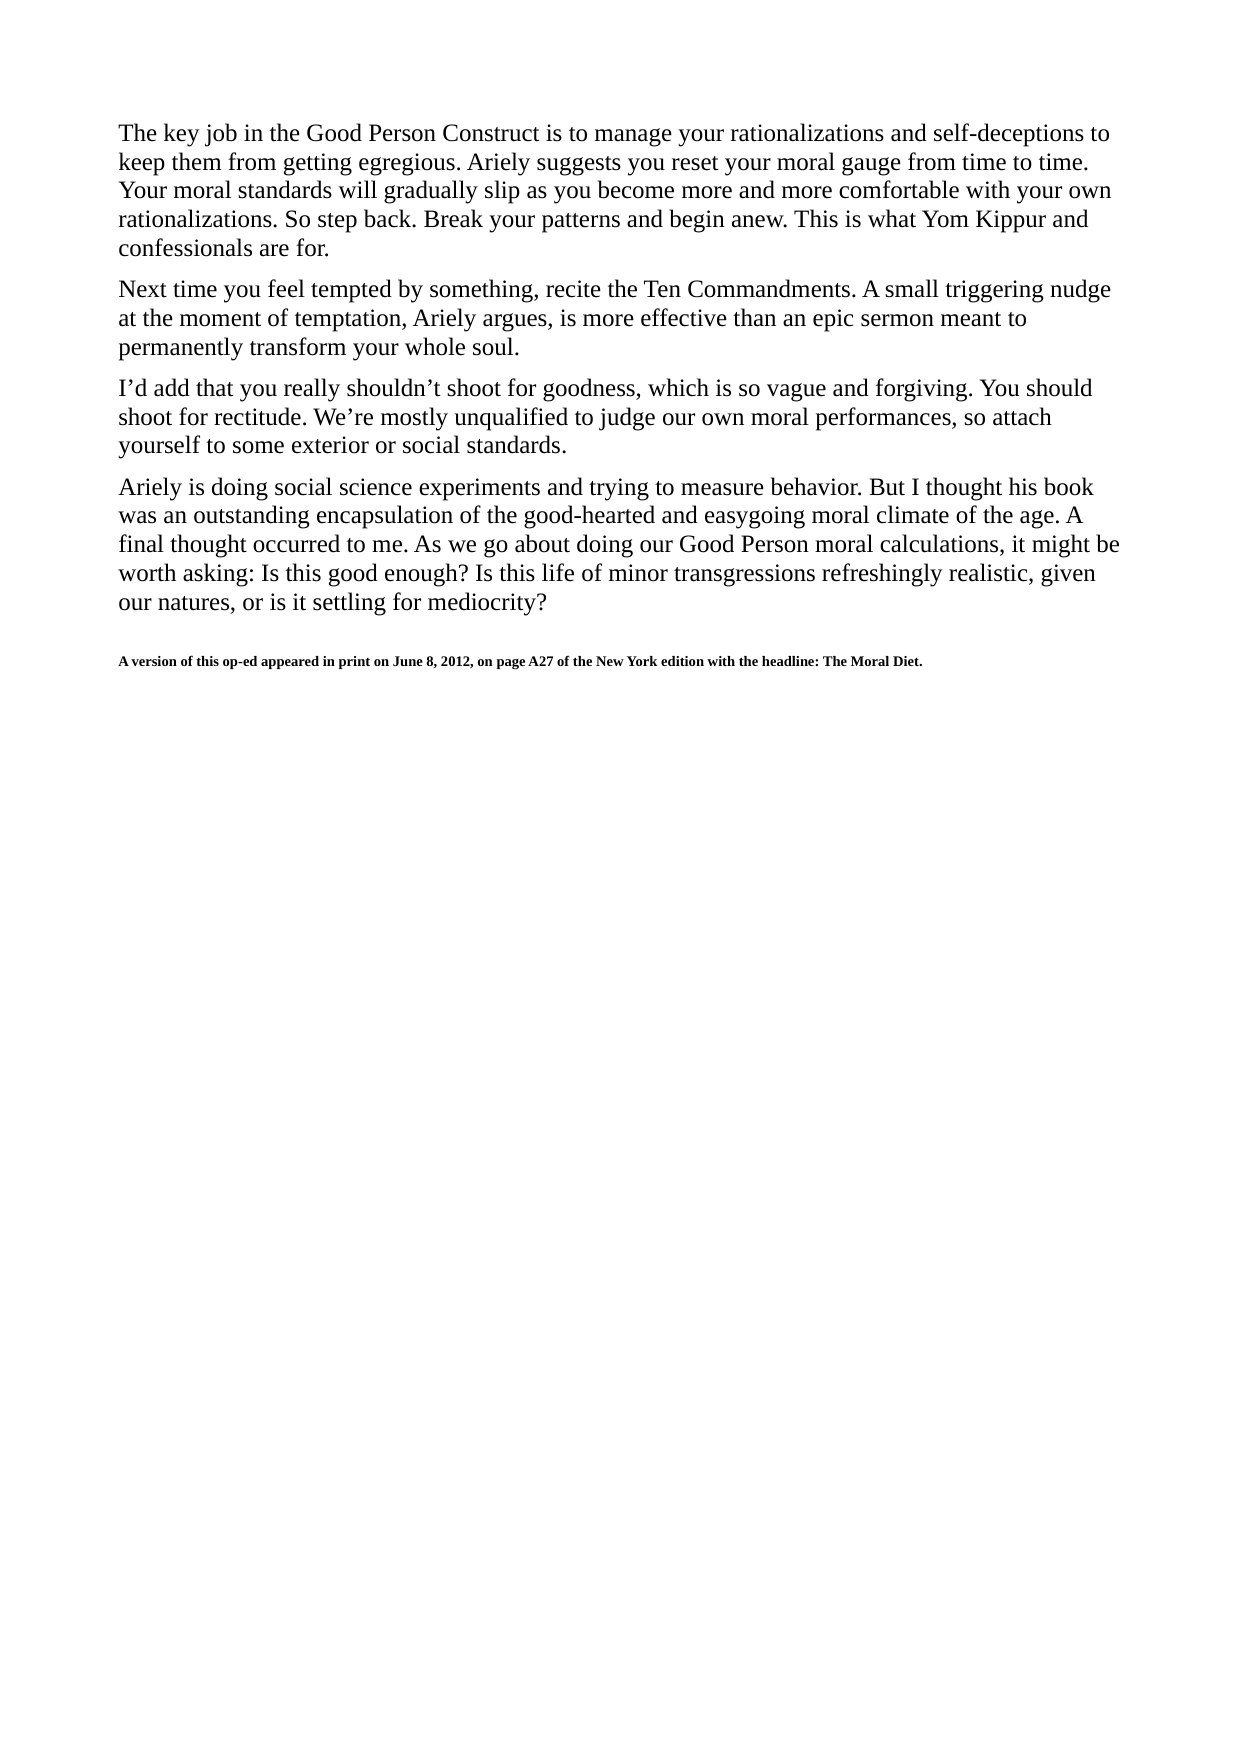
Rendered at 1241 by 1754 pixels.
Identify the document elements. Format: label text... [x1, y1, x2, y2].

subtitle A version of this op-ed appeared in print on June 8, 2012, on page A27 of the New York edition with the headline: The Moral Diet. [118, 653, 1122, 670]
text Next time you feel tempted by something, recite the Ten Commandments. A small triggering nudge at the moment of temptation, Ariely argues, is more effective than an epic sermon meant to permanently transform your whole soul. [118, 274, 1122, 361]
text The key job in the Good Person Construct is to manage your rationalizations and self-deceptions to keep them from getting egregious. Ariely suggests you reset your moral gauge from time to time. Your moral standards will gradually slip as you become more and more comfortable with your own rationalizations. So step back. Break your patterns and begin anew. This is what Yom Kippur and confessionals are for. [118, 118, 1122, 262]
text I’d add that you really shouldn’t shoot for goodness, which is so vague and forgiving. You should shoot for rectitude. We’re mostly unqualified to judge our own moral performances, so attach yourself to some exterior or social standards. [118, 373, 1122, 459]
text Ariely is doing social science experiments and trying to measure behavior. But I thought his book was an outstanding encapsulation of the good-hearted and easygoing moral climate of the age. A final thought occurred to me. As we go about doing our Good Person moral calculations, it might be worth asking: Is this good enough? Is this life of minor transgressions refreshingly realistic, given our natures, or is it settling for mediocrity? [118, 472, 1122, 616]
